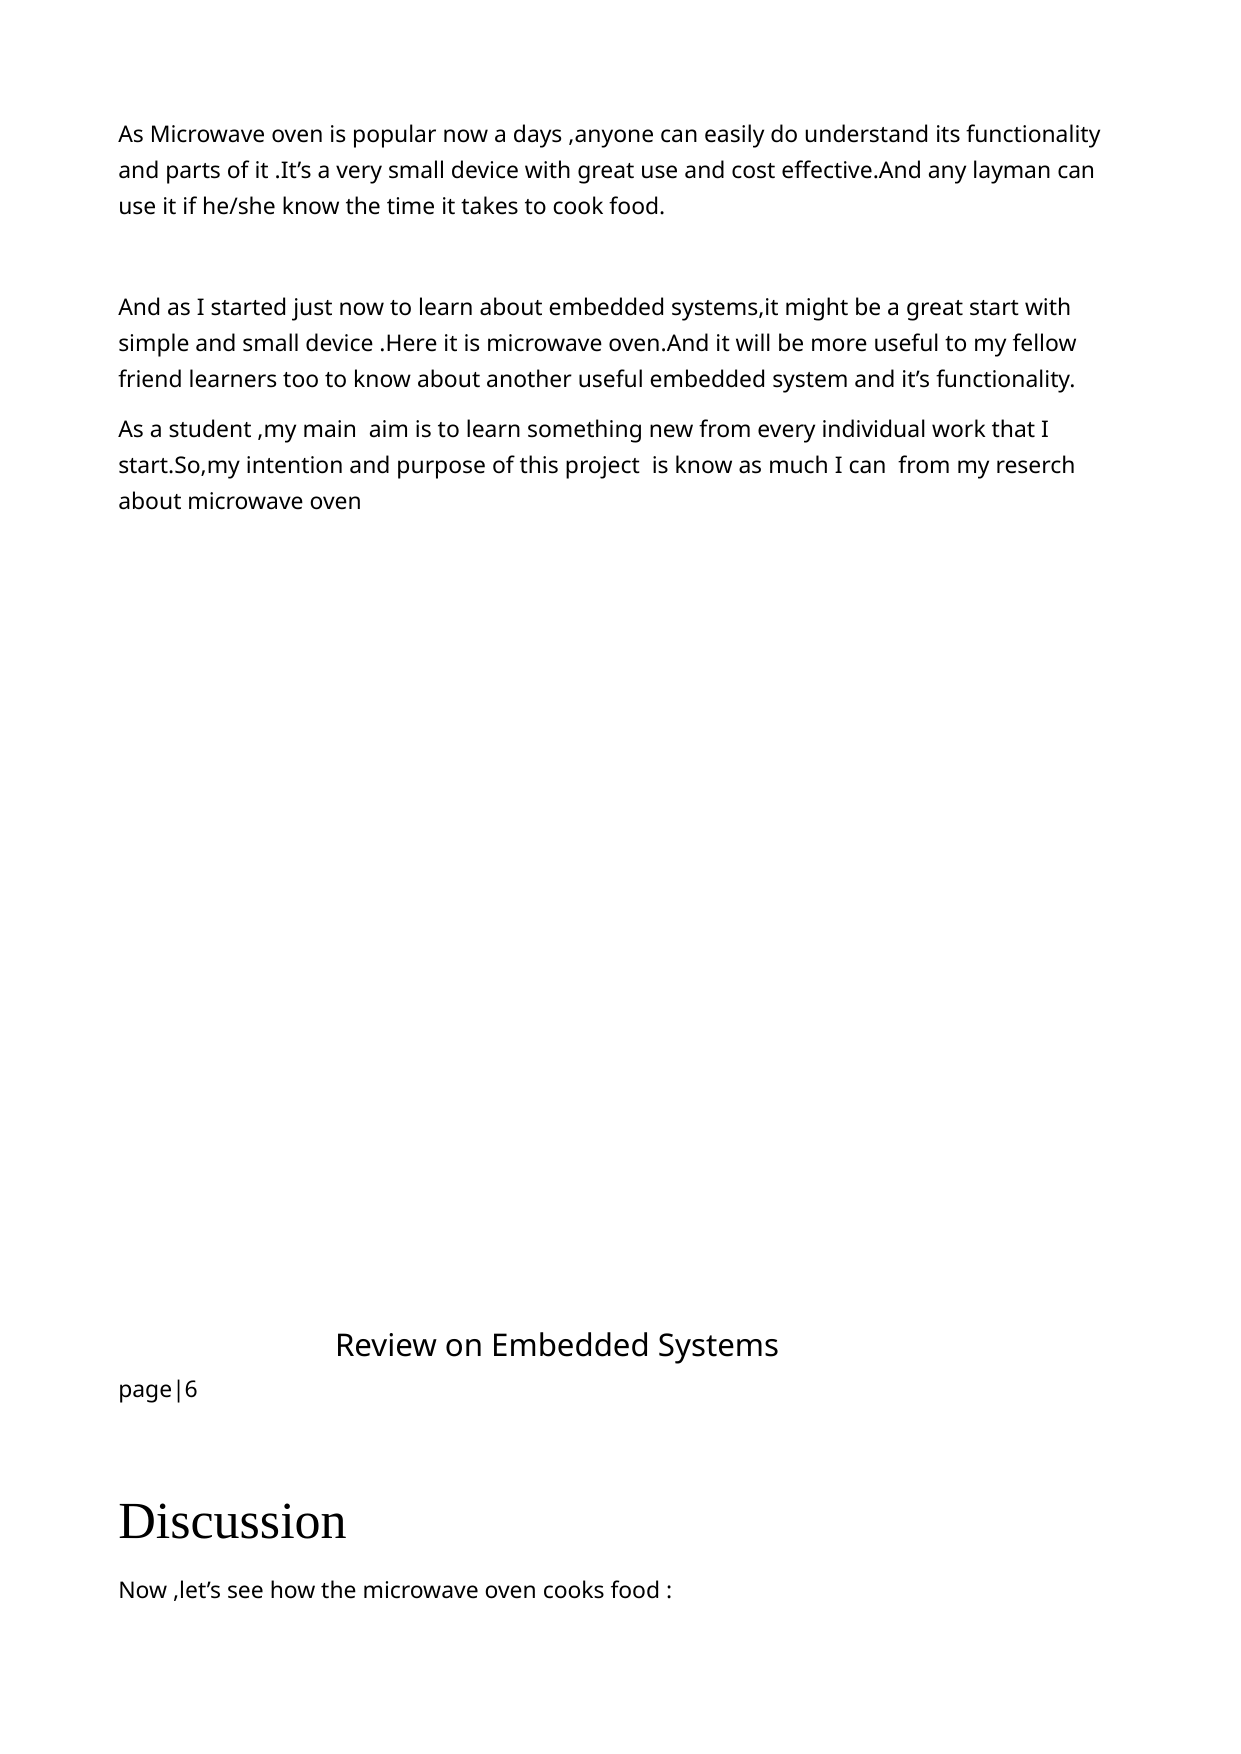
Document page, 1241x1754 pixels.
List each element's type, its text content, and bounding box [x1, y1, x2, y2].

text As a student ,my main aim is to learn something new from every individual work that I start.So,my intention and purpose of this project is know as much I can from my reserch about microwave oven [118, 413, 1122, 517]
text Discussion [118, 1490, 1122, 1550]
text As Microwave oven is popular now a days ,anyone can easily do understand its functionality and parts of it .It’s a very small device with great use and cost effective.And any layman can use it if he/she know the time it takes to cook food. [118, 118, 1122, 221]
text Review on Embedded Systems page|6 [118, 1311, 1122, 1404]
text Now ,let’s see how the microwave oven cooks food : [118, 1573, 1122, 1605]
text And as I started just now to learn about embedded systems,it might be a great start with simple and small device .Here it is microwave oven.And it will be more useful to my fellow friend learners too to know about another useful embedded system and it’s functionality. [118, 291, 1122, 394]
